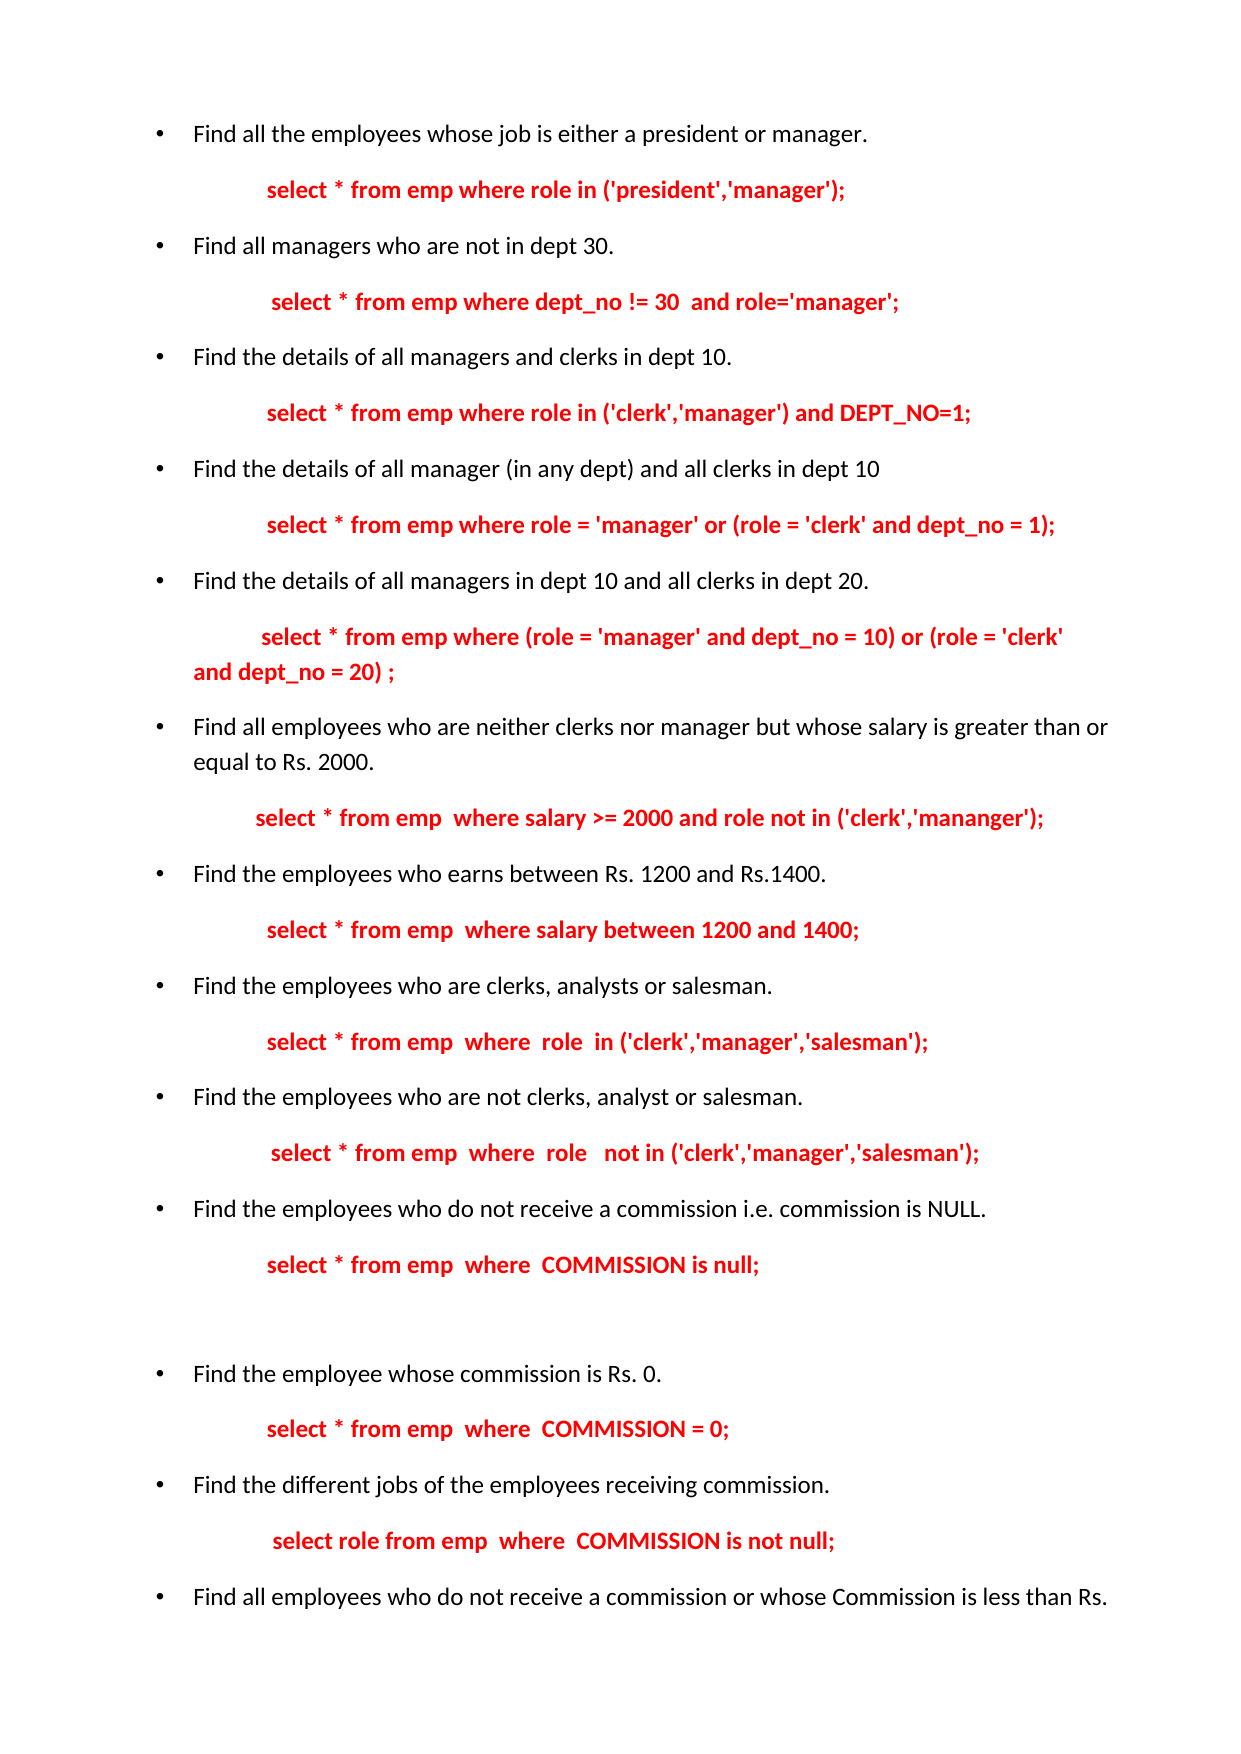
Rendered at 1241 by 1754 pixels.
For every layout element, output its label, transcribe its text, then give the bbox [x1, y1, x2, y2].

list Find the details of all managers and clerks in dept 10. [156, 341, 1122, 372]
text select * from emp where role in ('clerk','manager') and DEPT_NO=1; [193, 397, 1122, 428]
list Find all managers who are not in dept 30. [156, 230, 1122, 260]
list Find the employees who earns between Rs. 1200 and Rs.1400. [156, 858, 1122, 889]
list Find all employees who do not receive a commission or whose Commission is less than Rs. [156, 1581, 1122, 1612]
text select * from emp where salary between 1200 and 1400; [193, 914, 1122, 944]
list Find the employees who do not receive a commission i.e. commission is NULL. [156, 1193, 1122, 1224]
list Find the details of all manager (in any dept) and all clerks in dept 10 [156, 453, 1122, 484]
list Find the employees who are clerks, analysts or salesman. [156, 970, 1122, 1000]
text select * from emp where COMMISSION = 0; [193, 1414, 1122, 1444]
text select * from emp where role = 'manager' or (role = 'clerk' and dept_no = 1); [193, 509, 1122, 539]
list Find all employees who are neither clerks nor manager but whose salary is greater than or equal to Rs. 2000. [156, 711, 1122, 777]
text select * from emp where (role = 'manager' and dept_no = 10) or (role = 'clerk' and dept_no = 20) ; [193, 621, 1122, 686]
text select * from emp where COMMISSION is null; [193, 1249, 1122, 1279]
text select * from emp where role in ('president','manager'); [193, 174, 1122, 204]
list Find the employees who are not clerks, analyst or salesman. [156, 1081, 1122, 1112]
list Find the details of all managers in dept 10 and all clerks in dept 20. [156, 565, 1122, 595]
list Find the employee whose commission is Rs. 0. [156, 1358, 1122, 1388]
text select * from emp where role in ('clerk','manager','salesman'); [193, 1026, 1122, 1056]
text select * from emp where salary >= 2000 and role not in ('clerk','mananger'); [193, 802, 1122, 833]
list Find all the employees whose job is either a president or manager. [156, 118, 1122, 149]
text select * from emp where role not in ('clerk','manager','salesman'); [118, 1137, 1122, 1168]
text select * from emp where dept_no != 30 and role='manager'; [118, 286, 1122, 316]
list Find the different jobs of the employees receiving commission. [156, 1469, 1122, 1500]
text select role from emp where COMMISSION is not null; [193, 1525, 1122, 1556]
